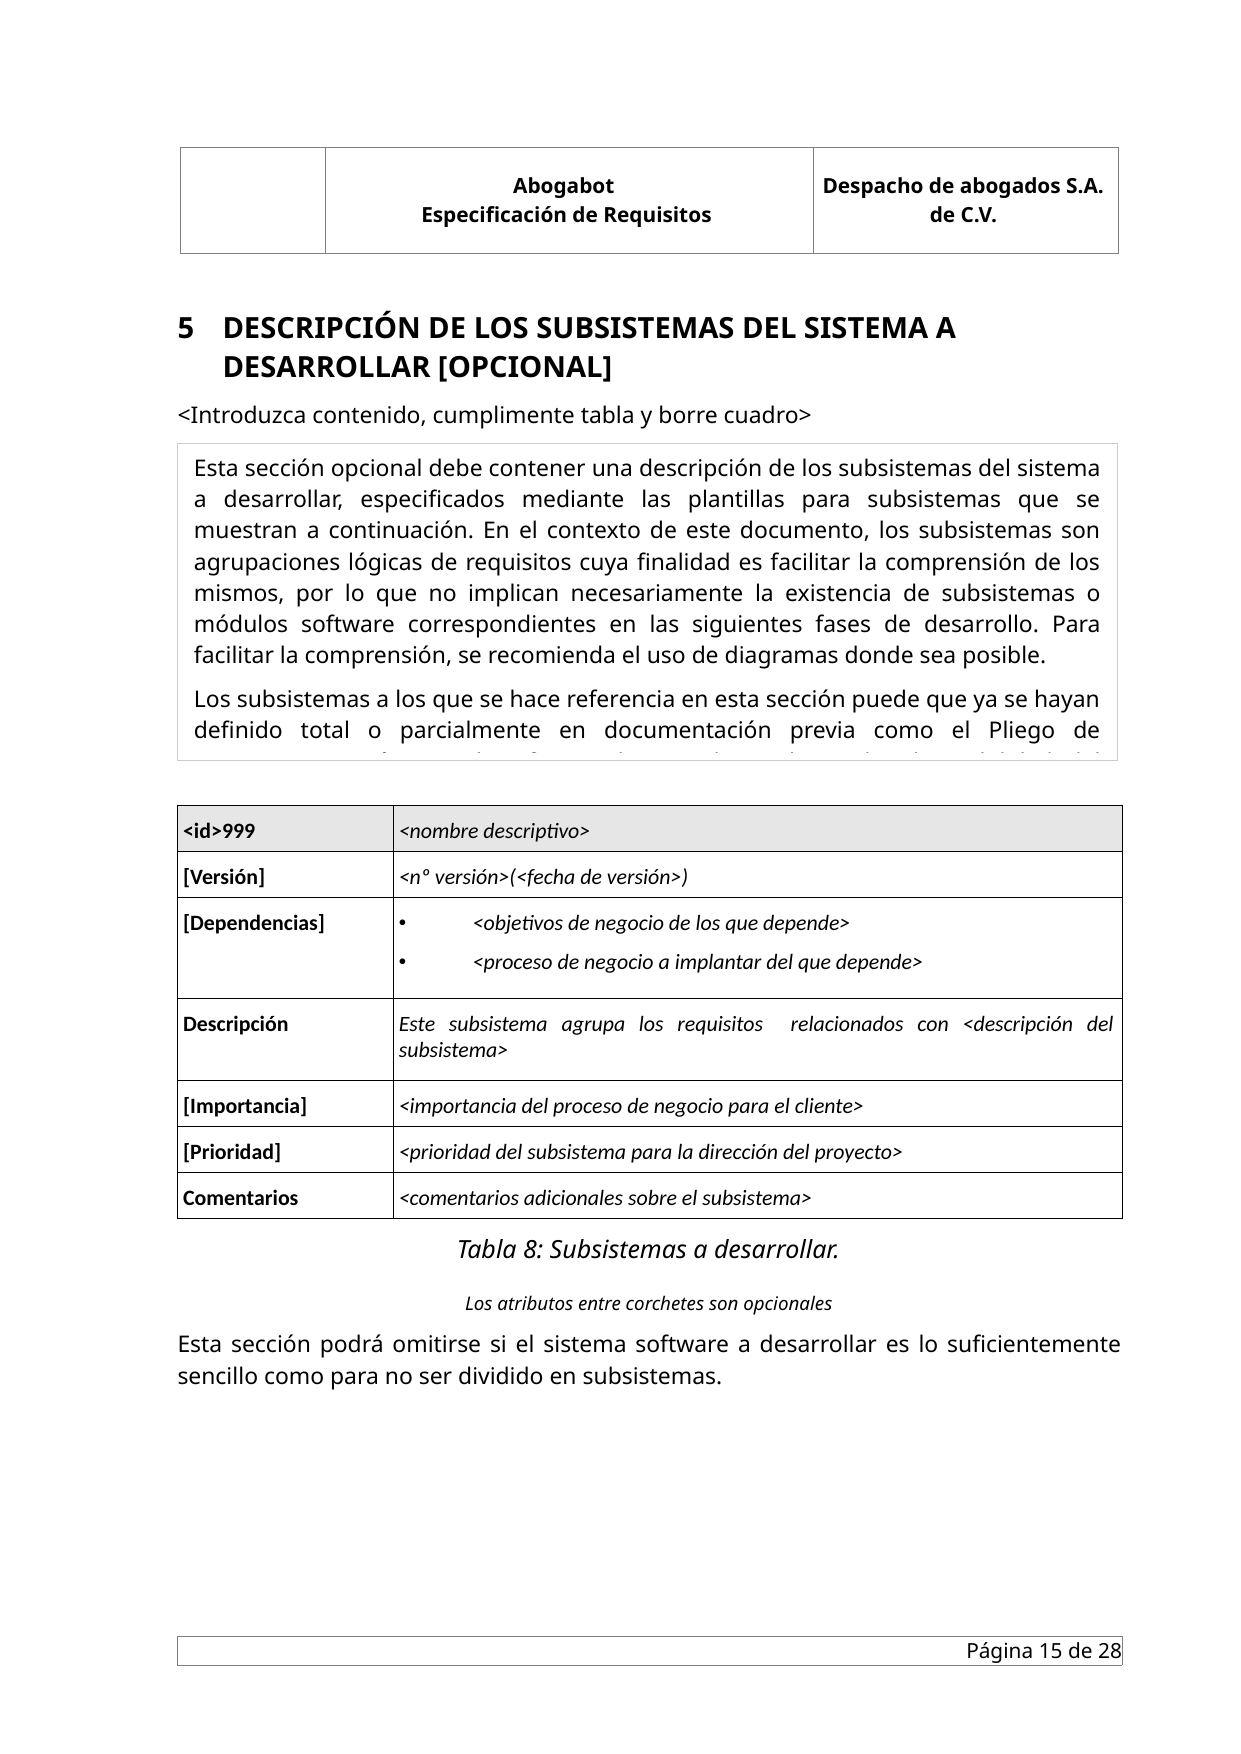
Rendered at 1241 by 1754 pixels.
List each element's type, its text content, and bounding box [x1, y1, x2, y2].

table_cell Este subsistema agrupa los requisitos relacionados con <descripción del subsistema> [394, 999, 1122, 1080]
table_cell [Importancia] [178, 1081, 393, 1126]
table_cell [Prioridad] [178, 1127, 393, 1172]
text Los atributos entre corchetes son opcionales [177, 1290, 1122, 1316]
table_cell <objetivos de negocio de los que depende> <proceso de negocio a implantar del que depende> ... [394, 898, 1122, 997]
subtitle DESCRIPCIÓN DE LOS SUBSISTEMAS DEL SISTEMA A DESARROLLAR [OPCIONAL] [177, 307, 1122, 386]
table_cell <prioridad del subsistema para la dirección del proyecto> [394, 1127, 1122, 1172]
text Tabla 8: Subsistemas a desarrollar. [177, 1231, 1122, 1265]
table_header <id>999 [178, 806, 393, 851]
table_cell [Versión] [178, 852, 393, 897]
table_cell <comentarios adicionales sobre el subsistema> [394, 1173, 1122, 1218]
text Los subsistemas a los que se hace referencia en esta sección puede que ya se hayan definido total o parcialmente en documentación previa como el Pliego de Prescripciones Técnicas, la Oferta seleccionada o el Estudio de Viabilidad del Sistema, en cuyo se podrán reutilizar y se hará referencia a dichos documentos como fuente de los mismos. [194, 683, 1101, 752]
table_cell <nº versión>(<fecha de versión>) [394, 852, 1122, 897]
table_cell Descripción [178, 999, 393, 1080]
table_header <nombre descriptivo> [394, 806, 1122, 851]
table_cell Comentarios [178, 1173, 393, 1218]
text Esta sección opcional debe contener una descripción de los subsistemas del sistema a desarrollar, especificados mediante las plantillas para subsistemas que se muestran a continuación. En el contexto de este documento, los subsistemas son agrupaciones lógicas de requisitos cuya finalidad es facilitar la comprensión de los mismos, por lo que no implican necesariamente la existencia de subsistemas o módulos software correspondientes en las siguientes fases de desarrollo. Para facilitar la comprensión, se recomienda el uso de diagramas donde sea posible. [194, 452, 1101, 670]
text <Introduzca contenido, cumplimente tabla y borre cuadro> [177, 399, 1122, 430]
table_cell [Dependencias] [178, 898, 393, 997]
table_cell <importancia del proceso de negocio para el cliente> [394, 1081, 1122, 1126]
text Esta sección podrá omitirse si el sistema software a desarrollar es lo suficientemente sencillo como para no ser dividido en subsistemas. [177, 1328, 1122, 1391]
